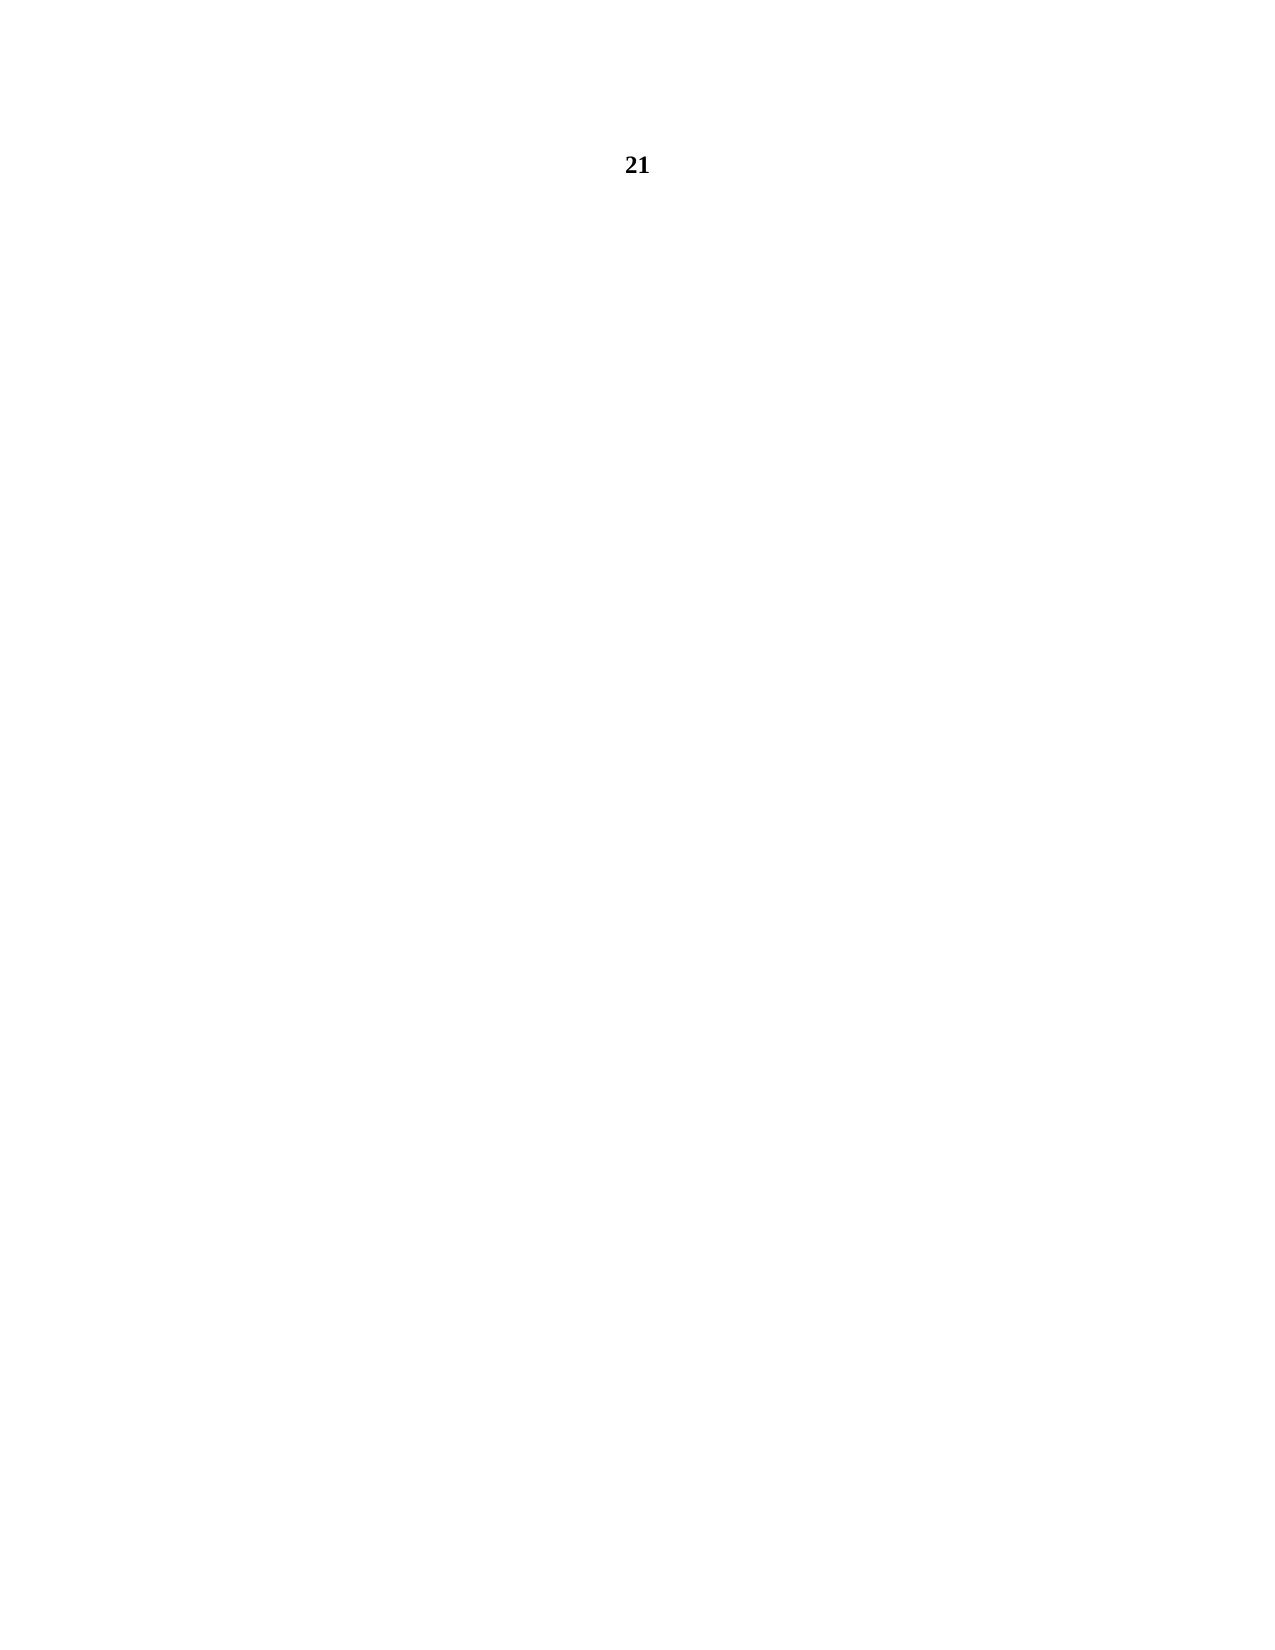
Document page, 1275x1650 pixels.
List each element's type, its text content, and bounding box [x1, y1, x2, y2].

text 21 [150, 150, 1125, 179]
